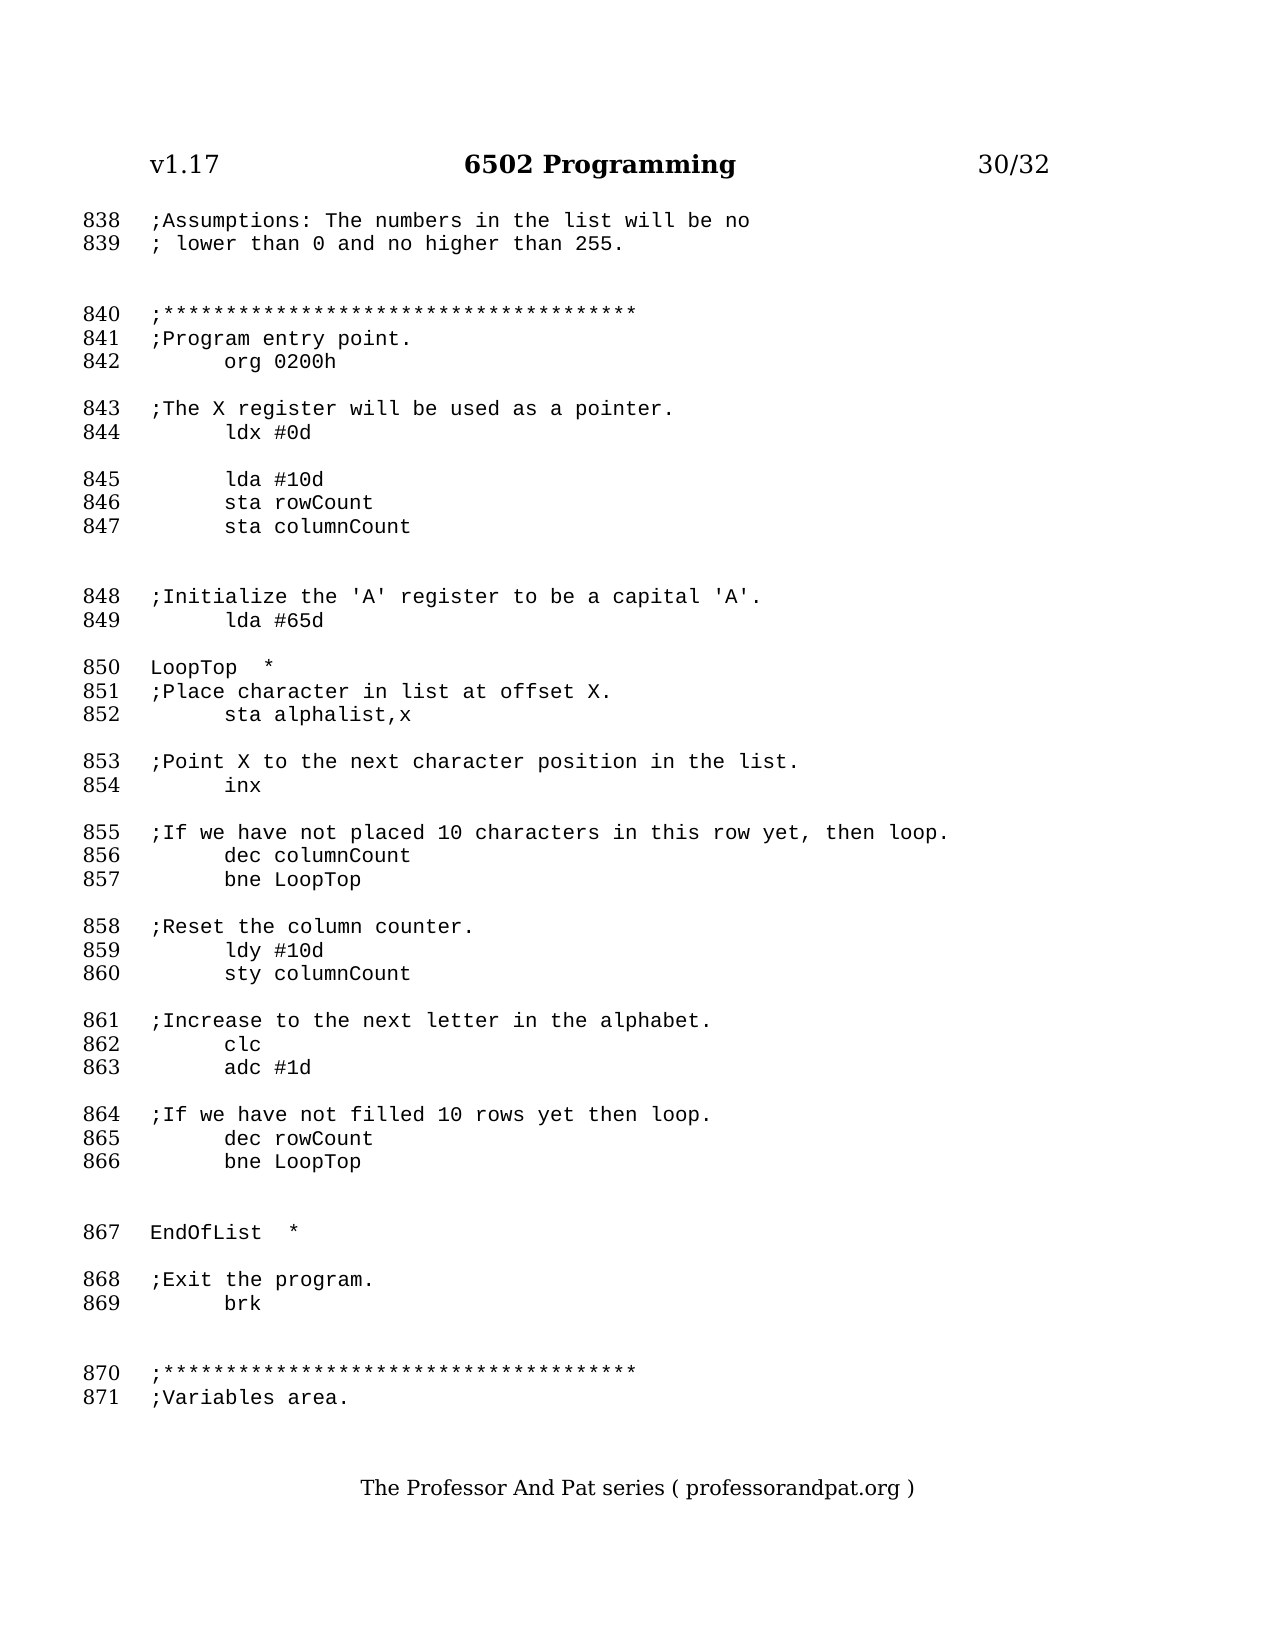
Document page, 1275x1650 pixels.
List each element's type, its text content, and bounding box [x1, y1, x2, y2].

text clc [150, 1034, 1125, 1057]
text brk [150, 1293, 1125, 1316]
text adc #1d [150, 1057, 1125, 1081]
text ;Place character in list at offset X. [150, 681, 1125, 704]
text ; lower than 0 and no higher than 255. [150, 233, 1125, 257]
text ;Point X to the next character position in the list. [150, 751, 1125, 775]
text ;Increase to the next letter in the alphabet. [150, 1010, 1125, 1034]
text ;Reset the column counter. [150, 916, 1125, 940]
text ;If we have not placed 10 characters in this row yet, then loop. [150, 822, 1125, 846]
text lda #65d [150, 610, 1125, 634]
text org 0200h [150, 351, 1125, 375]
text ;************************************** [150, 1363, 1125, 1387]
text ldx #0d [150, 422, 1125, 445]
text ;************************************** [150, 304, 1125, 328]
text sta alphalist,x [150, 704, 1125, 728]
text ;The X register will be used as a pointer. [150, 398, 1125, 422]
text bne LoopTop [150, 1152, 1125, 1175]
text dec columnCount [150, 846, 1125, 869]
text sta columnCount [150, 516, 1125, 539]
text ldy #10d [150, 940, 1125, 963]
text dec rowCount [150, 1128, 1125, 1152]
text sta rowCount [150, 492, 1125, 516]
text sty columnCount [150, 963, 1125, 987]
text bne LoopTop [150, 869, 1125, 893]
text EndOfList * [150, 1222, 1125, 1246]
text ;Variables area. [150, 1387, 1125, 1411]
text ;Program entry point. [150, 328, 1125, 351]
text LoopTop * [150, 657, 1125, 681]
text ;Exit the program. [150, 1269, 1125, 1293]
text lda #10d [150, 469, 1125, 492]
text ;Assumptions: The numbers in the list will be no [150, 210, 1125, 233]
text inx [150, 775, 1125, 798]
text ;Initialize the 'A' register to be a capital 'A'. [150, 587, 1125, 610]
text ;If we have not filled 10 rows yet then loop. [150, 1104, 1125, 1128]
